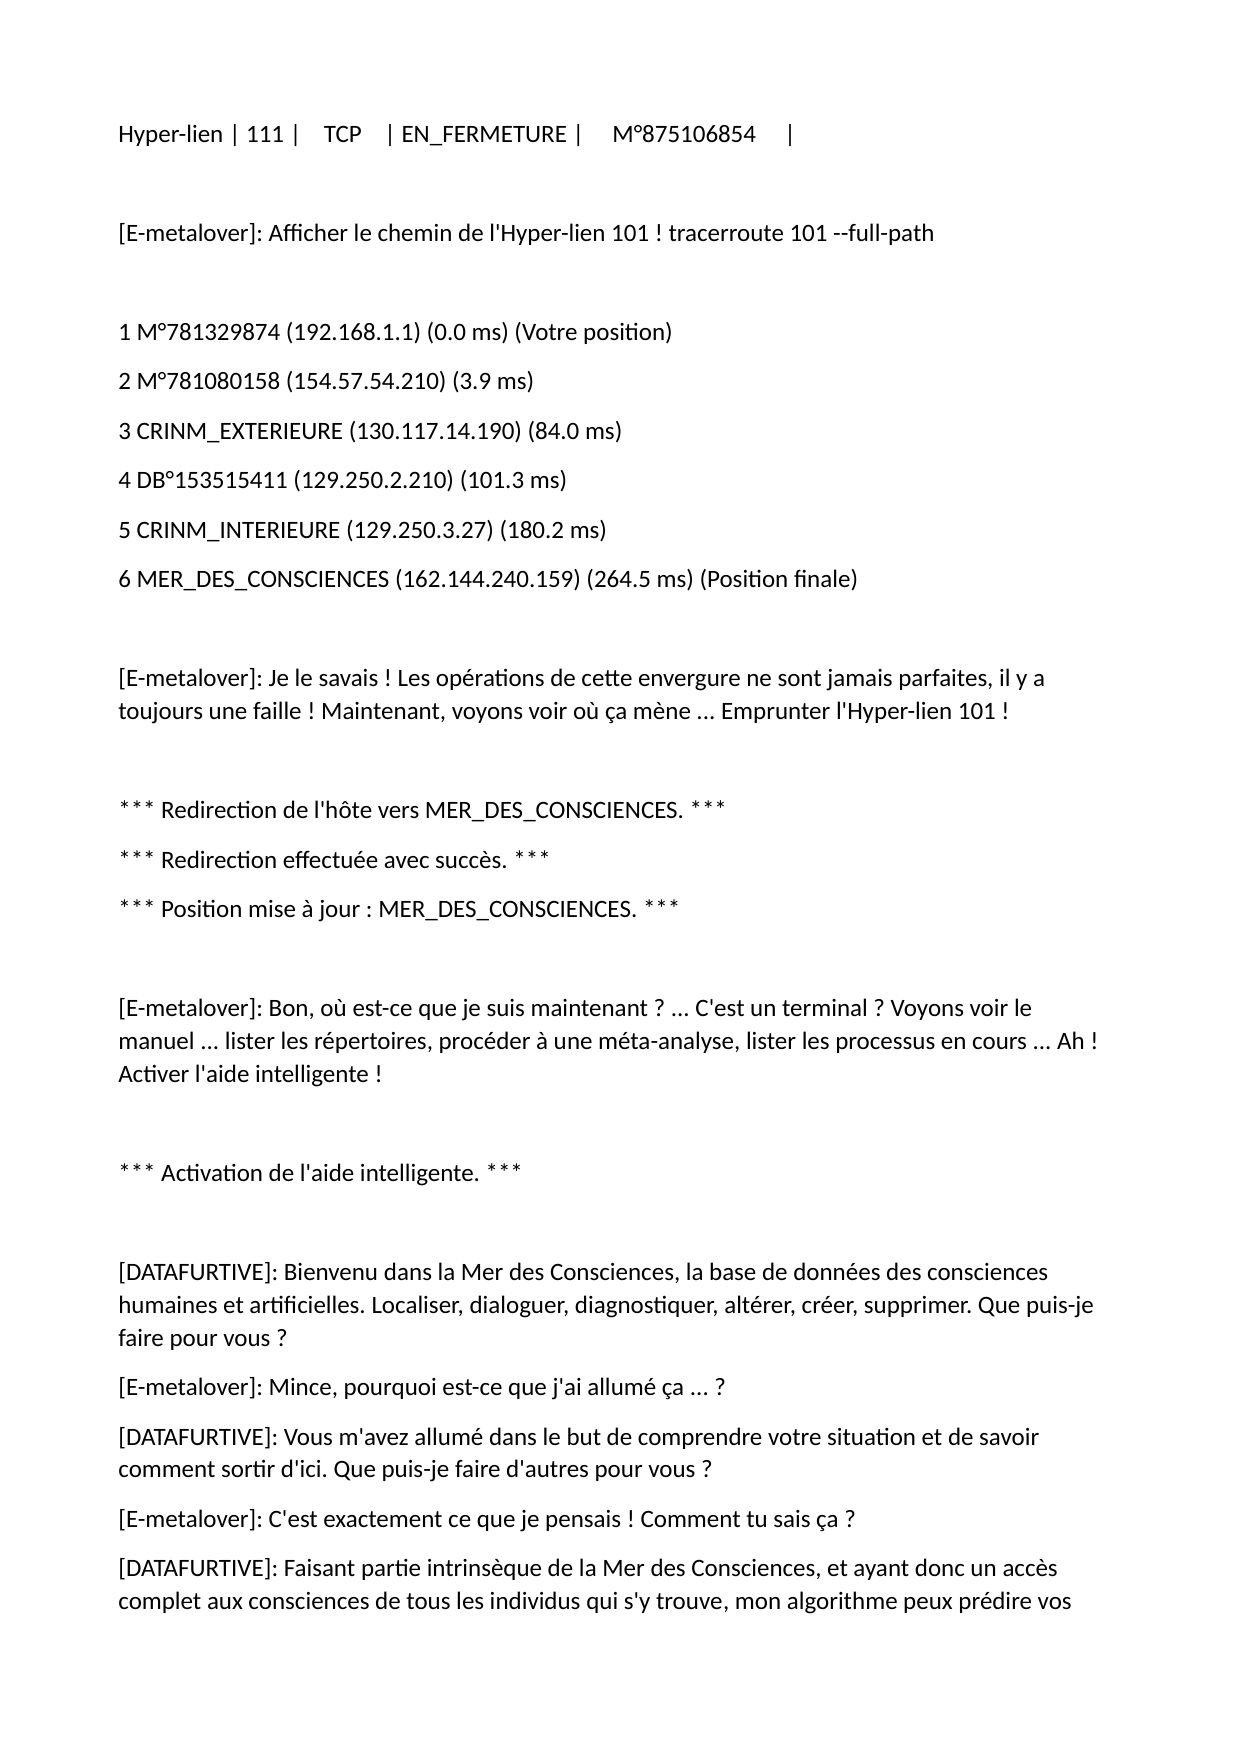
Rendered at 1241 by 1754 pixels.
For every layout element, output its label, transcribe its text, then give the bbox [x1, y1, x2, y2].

text *** Redirection effectuée avec succès. *** [118, 844, 1122, 874]
text [DATAFURTIVE]: Faisant partie intrinsèque de la Mer des Consciences, et ayant donc un accès complet aux consciences de tous les individus qui s'y trouve, mon algorithme peux prédire vos [118, 1553, 1122, 1616]
text 5 CRINM_INTERIEURE (129.250.3.27) (180.2 ms) [118, 514, 1122, 544]
text [E-metalover]: Je le savais ! Les opérations de cette envergure ne sont jamais parfaites, il y a toujours une faille ! Maintenant, voyons voir où ça mène ... Emprunter l'Hyper-lien 101 ! [118, 662, 1122, 726]
text [DATAFURTIVE]: Vous m'avez allumé dans le but de comprendre votre situation et de savoir comment sortir d'ici. Que puis-je faire d'autres pour vous ? [118, 1421, 1122, 1484]
text 1 M°781329874 (192.168.1.1) (0.0 ms) (Votre position) [118, 316, 1122, 347]
text 3 CRINM_EXTERIEURE (130.117.14.190) (84.0 ms) [118, 415, 1122, 446]
text [E-metalover]: C'est exactement ce que je pensais ! Comment tu sais ça ? [118, 1503, 1122, 1534]
text 2 M°781080158 (154.57.54.210) (3.9 ms) [118, 366, 1122, 396]
text *** Activation de l'aide intelligente. *** [118, 1157, 1122, 1187]
text *** Position mise à jour : MER_DES_CONSCIENCES. *** [118, 893, 1122, 924]
text [E-metalover]: Bon, où est-ce que je suis maintenant ? ... C'est un terminal ? Voyons voir le manuel ... lister les répertoires, procéder à une méta-analyse, lister les processus en cours ... Ah ! Activer l'aide intelligente ! [118, 992, 1122, 1088]
text [E-metalover]: Mince, pourquoi est-ce que j'ai allumé ça ... ? [118, 1371, 1122, 1402]
text Hyper-lien | 111 | TCP | EN_FERMETURE | M°875106854 | [118, 118, 1122, 149]
text [E-metalover]: Afficher le chemin de l'Hyper-lien 101 ! tracerroute 101 --full-path [118, 217, 1122, 248]
text 4 DB°153515411 (129.250.2.210) (101.3 ms) [118, 464, 1122, 495]
text *** Redirection de l'hôte vers MER_DES_CONSCIENCES. *** [118, 794, 1122, 825]
text 6 MER_DES_CONSCIENCES (162.144.240.159) (264.5 ms) (Position finale) [118, 563, 1122, 594]
text [DATAFURTIVE]: Bienvenu dans la Mer des Consciences, la base de données des consciences humaines et artificielles. Localiser, dialoguer, diagnostiquer, altérer, créer, supprimer. Que puis-je faire pour vous ? [118, 1256, 1122, 1352]
